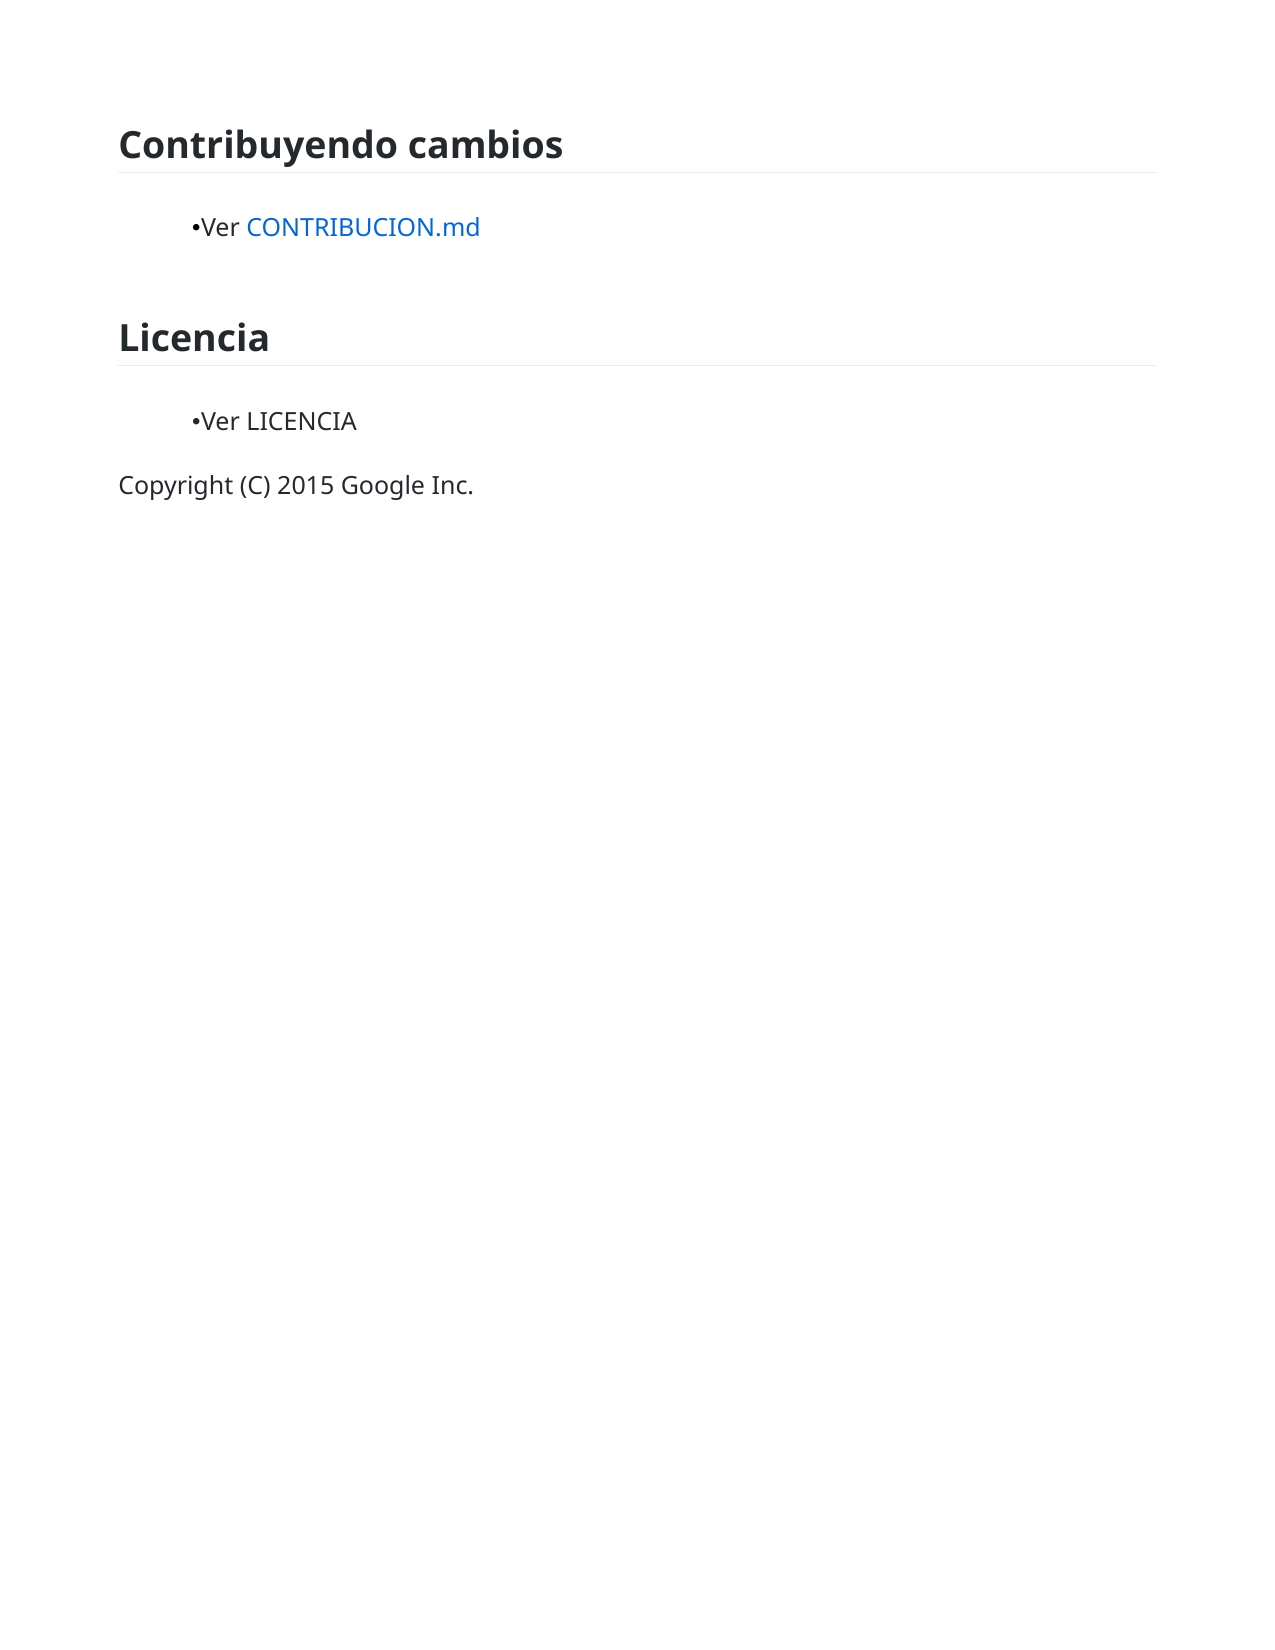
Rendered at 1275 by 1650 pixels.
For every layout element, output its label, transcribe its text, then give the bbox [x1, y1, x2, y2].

text Copyright (C) 2015 Google Inc. [118, 467, 1157, 502]
list Ver LICENCIA [118, 403, 1157, 437]
list Ver CONTRIBUCION.md [118, 210, 1157, 244]
subtitle Contribuyendo cambios [118, 118, 1157, 172]
subtitle Licencia [118, 312, 1157, 365]
